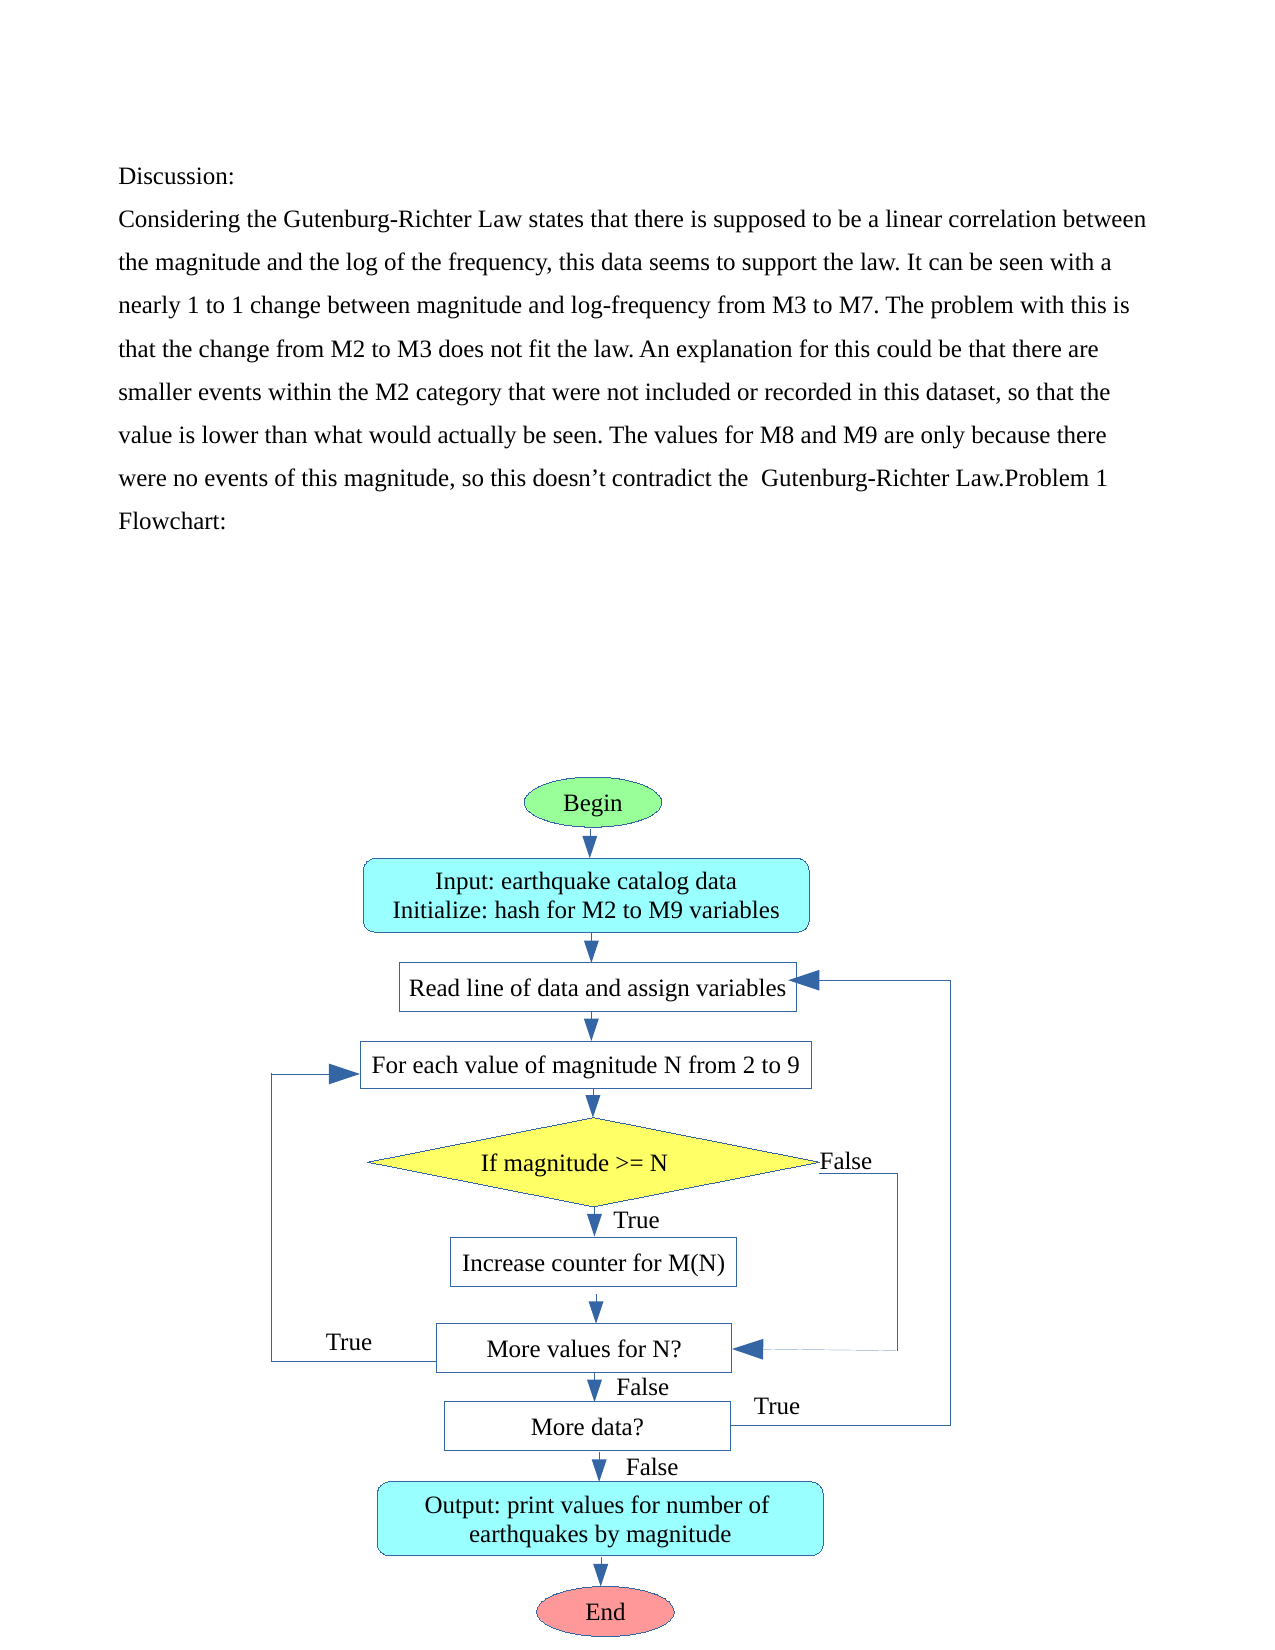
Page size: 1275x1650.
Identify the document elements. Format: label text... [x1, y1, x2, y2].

text Discussion: [118, 161, 1157, 190]
text Considering the Gutenburg-Richter Law states that there is supposed to be a linear correlation between the magnitude and the log of the frequency, this data seems to support the law. It can be seen with a nearly 1 to 1 change between magnitude and log-frequency from M3 to M7. The problem with this is that the change from M2 to M3 does not fit the law. An explanation for this could be that there are smaller events within the M2 category that were not included or recorded in this dataset, so that the value is lower than what would actually be seen. The values for M8 and M9 are only because there were no events of this magnitude, so this doesn’t contradict the Gutenburg-Richter Law.Problem 1 Flowchart: [118, 204, 1157, 535]
